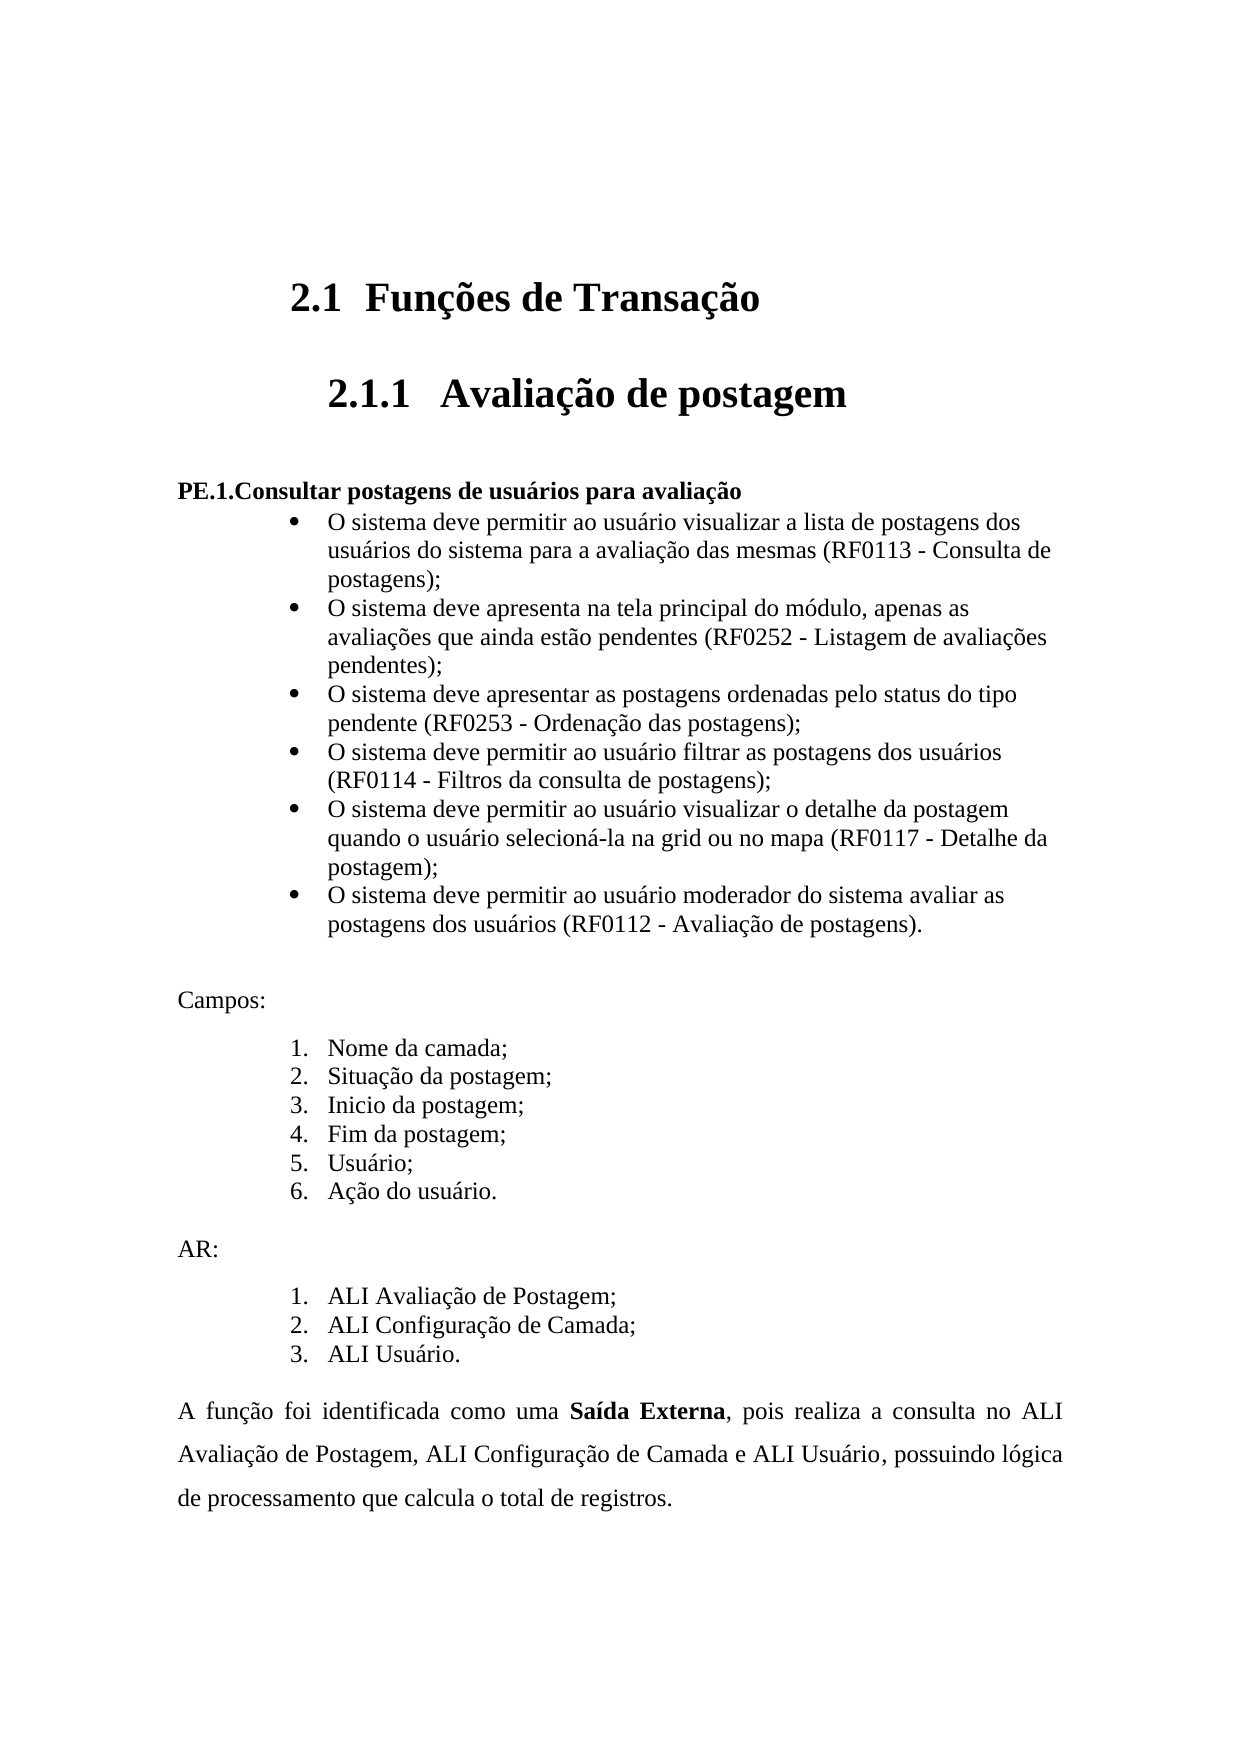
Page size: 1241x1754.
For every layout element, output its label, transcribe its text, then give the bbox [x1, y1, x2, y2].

text A função foi identificada como uma Saída Externa, pois realiza a consulta no ALI Avaliação de Postagem, ALI Configuração de Camada e ALI Usuário, possuindo lógica de processamento que calcula o total de registros. [177, 1396, 1063, 1511]
list Usuário; [290, 1148, 1063, 1176]
list O sistema deve permitir ao usuário visualizar a lista de postagens dos usuários do sistema para a avaliação das mesmas (RF0113 - Consulta de postagens); [290, 507, 1063, 593]
text AR: [177, 1234, 1063, 1263]
list O sistema deve apresentar as postagens ordenadas pelo status do tipo pendente (RF0253 - Ordenação das postagens); [290, 679, 1063, 737]
list Ação do usuário. [290, 1176, 1063, 1205]
list ALI Usuário. [290, 1339, 1063, 1368]
list Situação da postagem; [290, 1061, 1063, 1090]
list Consultar postagens de usuários para avaliação [177, 476, 1063, 505]
list O sistema deve permitir ao usuário visualizar o detalhe da postagem quando o usuário selecioná-la na grid ou no mapa (RF0117 - Detalhe da postagem); [290, 794, 1063, 880]
list Nome da camada; [290, 1033, 1063, 1061]
list O sistema deve apresenta na tela principal do módulo, apenas as avaliações que ainda estão pendentes (RF0252 - Listagem de avaliações pendentes); [290, 593, 1063, 679]
text Campos: [177, 985, 1063, 1014]
list O sistema deve permitir ao usuário moderador do sistema avaliar as postagens dos usuários (RF0112 - Avaliação de postagens). [290, 880, 1063, 938]
list ALI Avaliação de Postagem; [290, 1281, 1063, 1310]
list Avaliação de postagem [327, 368, 1063, 416]
list Inicio da postagem; [290, 1090, 1063, 1119]
list ALI Configuração de Camada; [290, 1310, 1063, 1339]
list Fim da postagem; [290, 1119, 1063, 1148]
list Funções de Transação [290, 272, 1063, 320]
list O sistema deve permitir ao usuário filtrar as postagens dos usuários (RF0114 - Filtros da consulta de postagens); [290, 737, 1063, 794]
